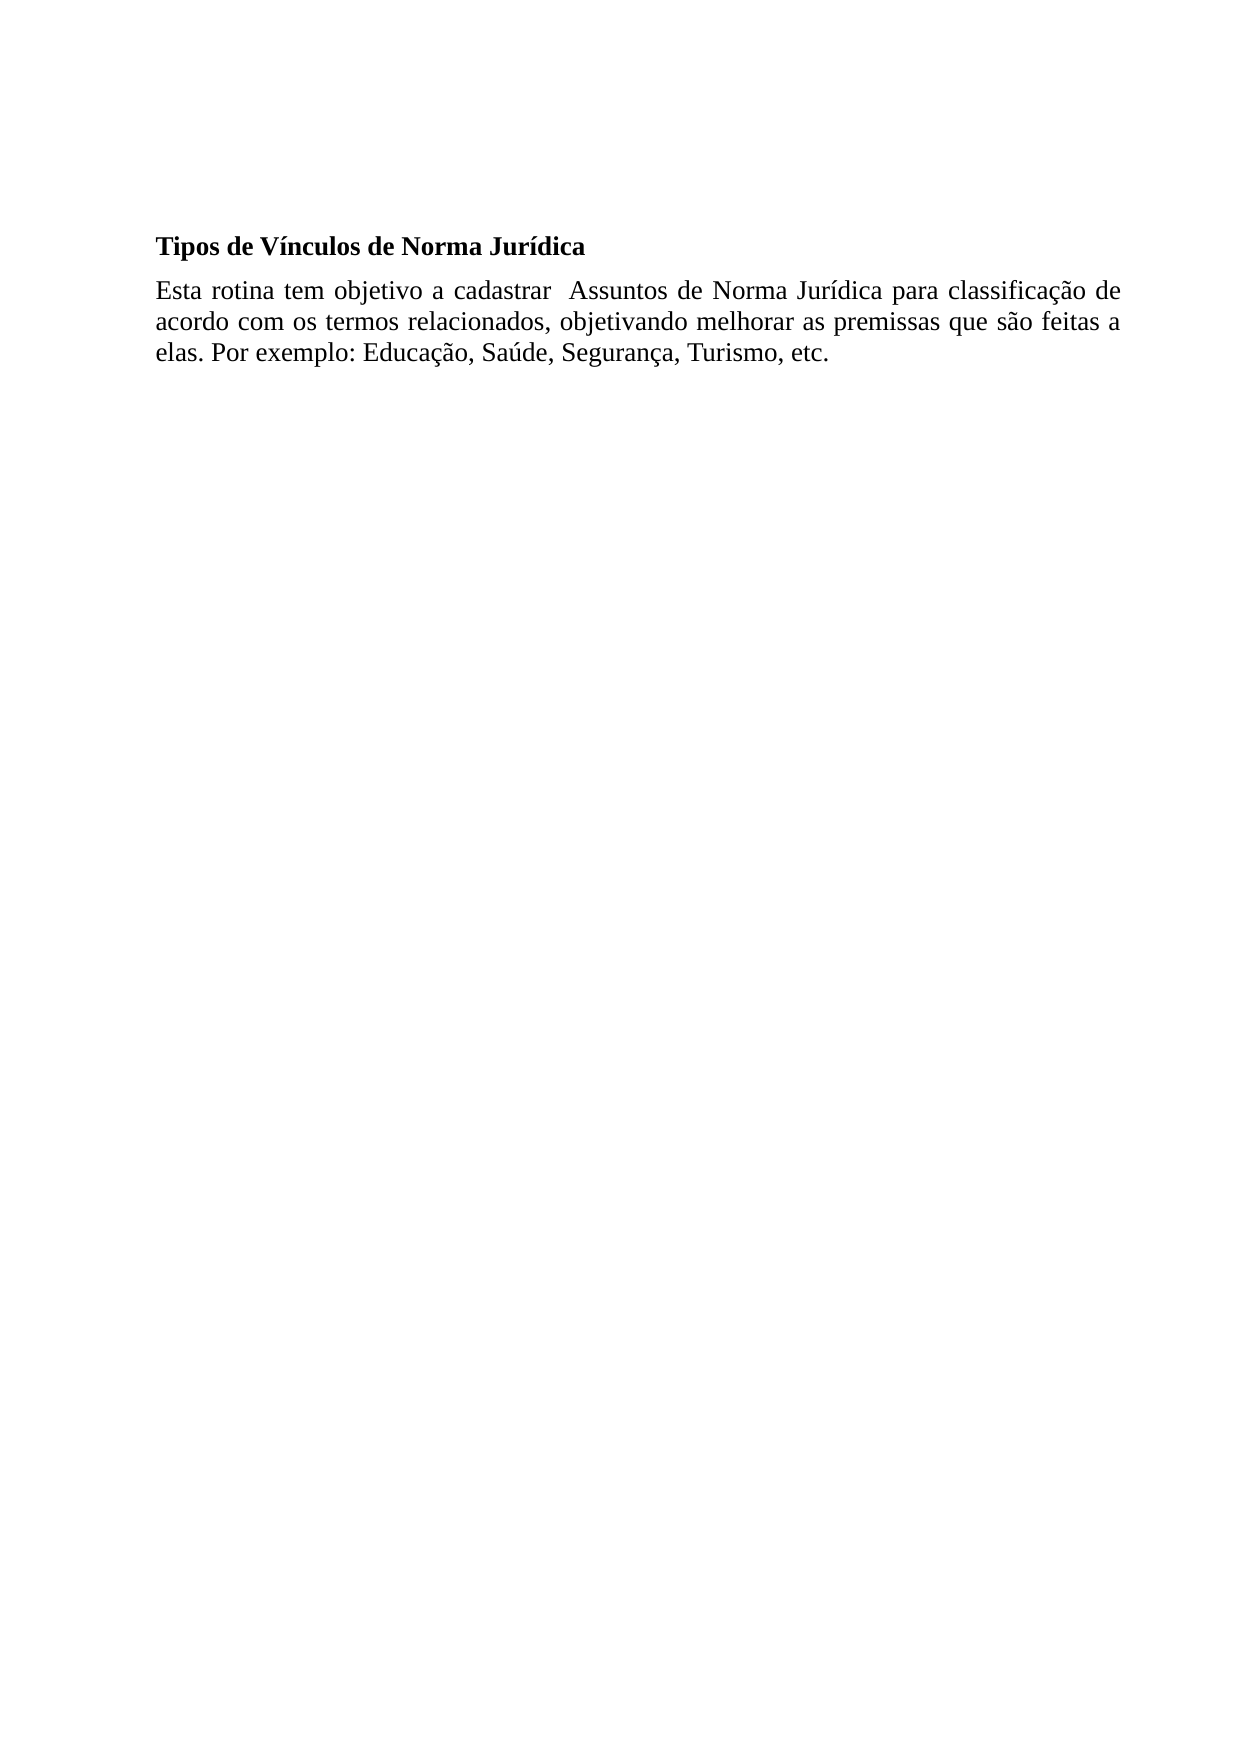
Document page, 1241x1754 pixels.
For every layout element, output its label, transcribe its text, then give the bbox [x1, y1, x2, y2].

list Tipos de Vínculos de Norma Jurídica [155, 230, 1122, 262]
list Esta rotina tem objetivo a cadastrar Assuntos de Norma Jurídica para classificação de acordo com os termos relacionados, objetivando melhorar as premissas que são feitas a elas. Por exemplo: Educação, Saúde, Segurança, Turismo, etc. [155, 274, 1122, 367]
